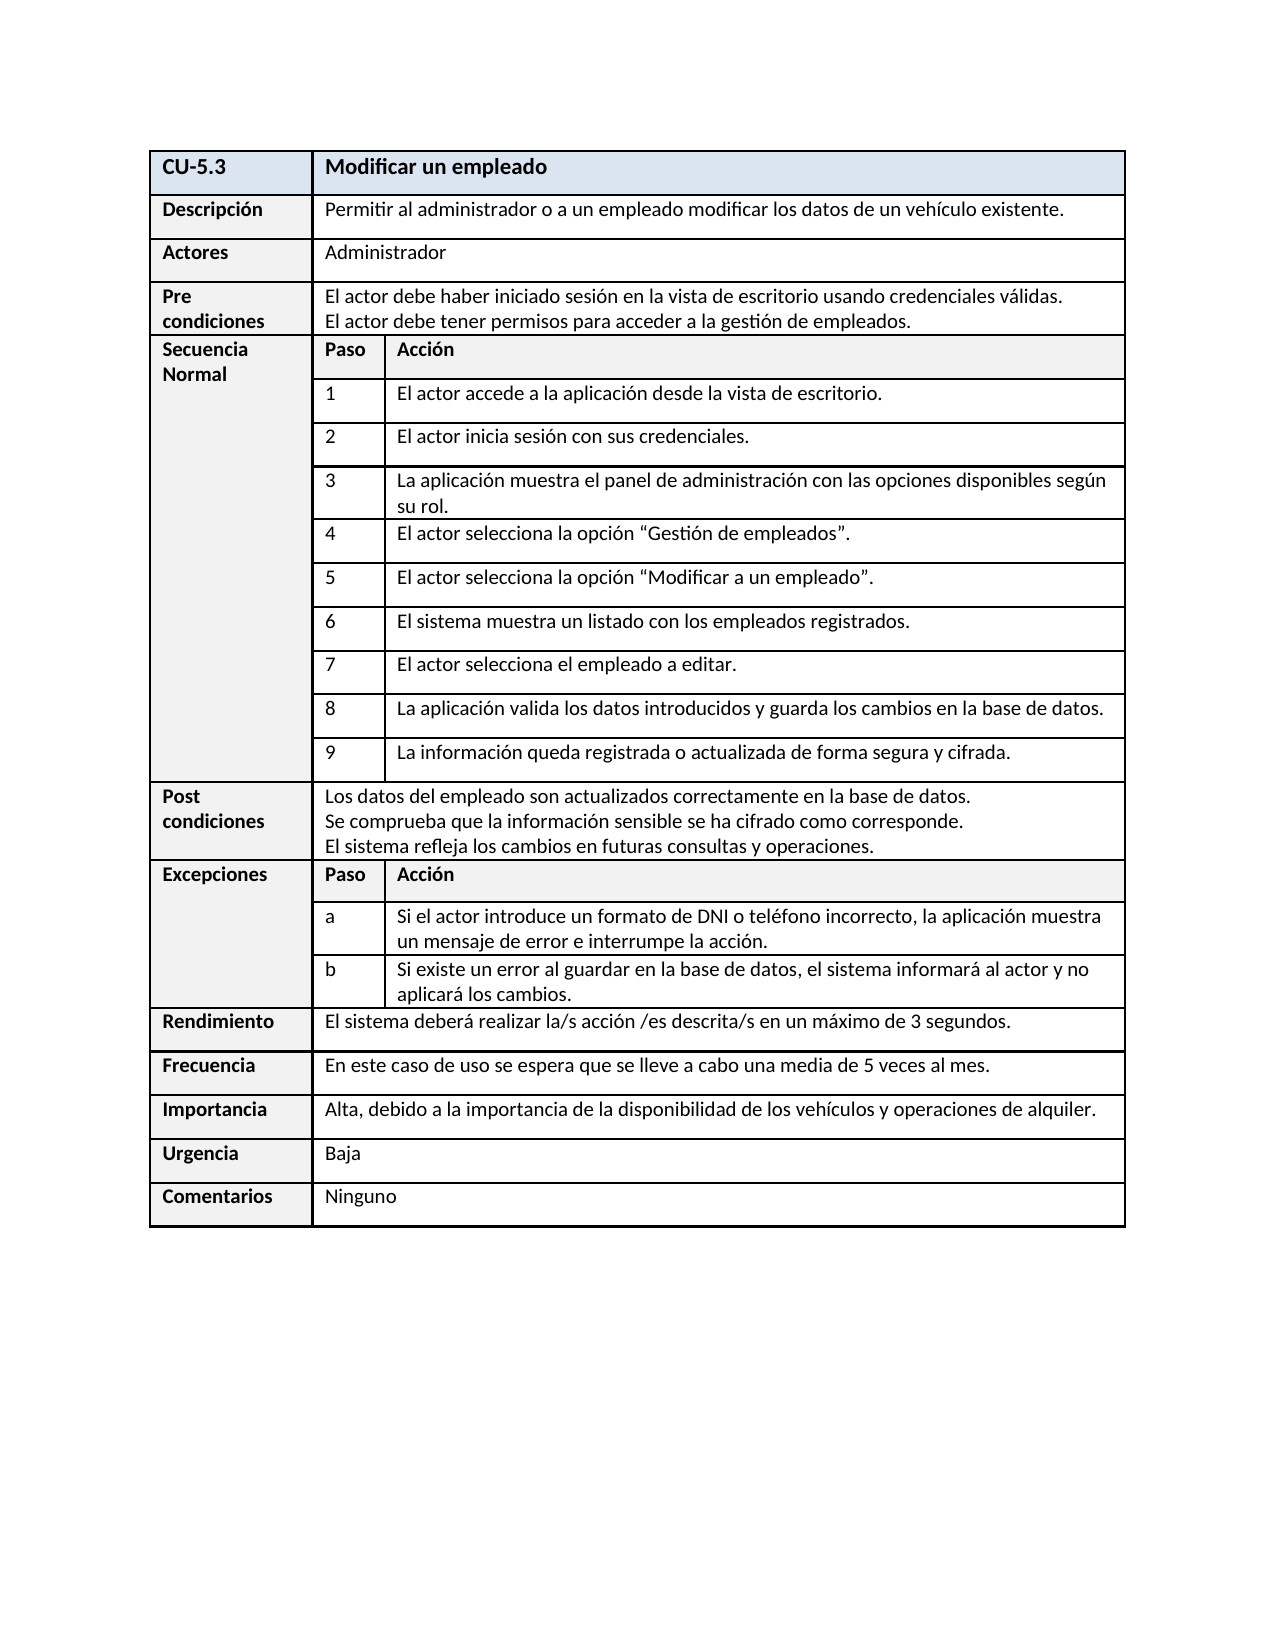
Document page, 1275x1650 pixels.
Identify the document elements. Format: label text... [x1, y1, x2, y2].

table_cell Acción [386, 861, 1124, 901]
table_cell Excepciones [151, 861, 311, 1007]
table_cell Importancia [151, 1096, 311, 1138]
table_cell a [314, 903, 384, 954]
table_cell El actor debe haber iniciado sesión en la vista de escritorio usando credenciales válidas. El actor debe tener permisos para acceder a la gestión de empleados. [314, 283, 1124, 334]
table_cell Comentarios [151, 1184, 311, 1225]
table_cell Pre condiciones [151, 283, 311, 334]
table_cell 1 [314, 380, 384, 422]
table_cell b [314, 956, 384, 1007]
table_cell Paso [314, 861, 384, 901]
table_cell 8 [314, 695, 384, 737]
table_cell Urgencia [151, 1140, 311, 1182]
table_cell Administrador [314, 240, 1124, 281]
table_cell Alta, debido a la importancia de la disponibilidad de los vehículos y operaciones de alquiler. [314, 1096, 1124, 1138]
table_cell Si el actor introduce un formato de DNI o teléfono incorrecto, la aplicación muestra un mensaje de error e interrumpe la acción. [386, 903, 1124, 954]
table_cell Baja [314, 1140, 1124, 1182]
table_cell Paso [314, 336, 384, 378]
table_cell 3 [314, 468, 384, 518]
table_cell 4 [314, 520, 384, 562]
table_cell Secuencia Normal [151, 336, 311, 781]
table_cell La aplicación valida los datos introducidos y guarda los cambios en la base de datos. [386, 695, 1124, 737]
table_cell El actor selecciona el empleado a editar. [386, 652, 1124, 693]
table_cell 9 [314, 739, 384, 781]
table_cell El actor selecciona la opción “Gestión de empleados”. [386, 520, 1124, 562]
table_cell La aplicación muestra el panel de administración con las opciones disponibles según su rol. [386, 468, 1124, 518]
table_cell 7 [314, 652, 384, 693]
table_cell Los datos del empleado son actualizados correctamente en la base de datos. Se comprueba que la información sensible se ha cifrado como corresponde. El sistema refleja los cambios en futuras consultas y operaciones. [314, 783, 1124, 859]
table_cell La información queda registrada o actualizada de forma segura y cifrada. [386, 739, 1124, 781]
table_cell El actor selecciona la opción “Modificar a un empleado”. [386, 564, 1124, 606]
table_cell 2 [314, 424, 384, 465]
table_cell Acción [386, 336, 1124, 378]
table_cell El sistema muestra un listado con los empleados registrados. [386, 608, 1124, 649]
table_cell Permitir al administrador o a un empleado modificar los datos de un vehículo existente. [314, 196, 1124, 237]
table_cell 6 [314, 608, 384, 649]
table_cell Frecuencia [151, 1053, 311, 1094]
table_cell Descripción [151, 196, 311, 237]
table_cell El actor inicia sesión con sus credenciales. [386, 424, 1124, 465]
table_cell Rendimiento [151, 1009, 311, 1050]
table_cell Post condiciones [151, 783, 311, 859]
table_header Modificar un empleado [314, 152, 1124, 194]
table_cell El sistema deberá realizar la/s acción /es descrita/s en un máximo de 3 segundos. [314, 1009, 1124, 1050]
table_header CU-5.3 [151, 152, 311, 194]
table_cell 5 [314, 564, 384, 606]
table_cell Ninguno [314, 1184, 1124, 1225]
table_cell En este caso de uso se espera que se lleve a cabo una media de 5 veces al mes. [314, 1053, 1124, 1094]
table_cell El actor accede a la aplicación desde la vista de escritorio. [386, 380, 1124, 422]
table_cell Actores [151, 240, 311, 281]
table_cell Si existe un error al guardar en la base de datos, el sistema informará al actor y no aplicará los cambios. [386, 956, 1124, 1007]
